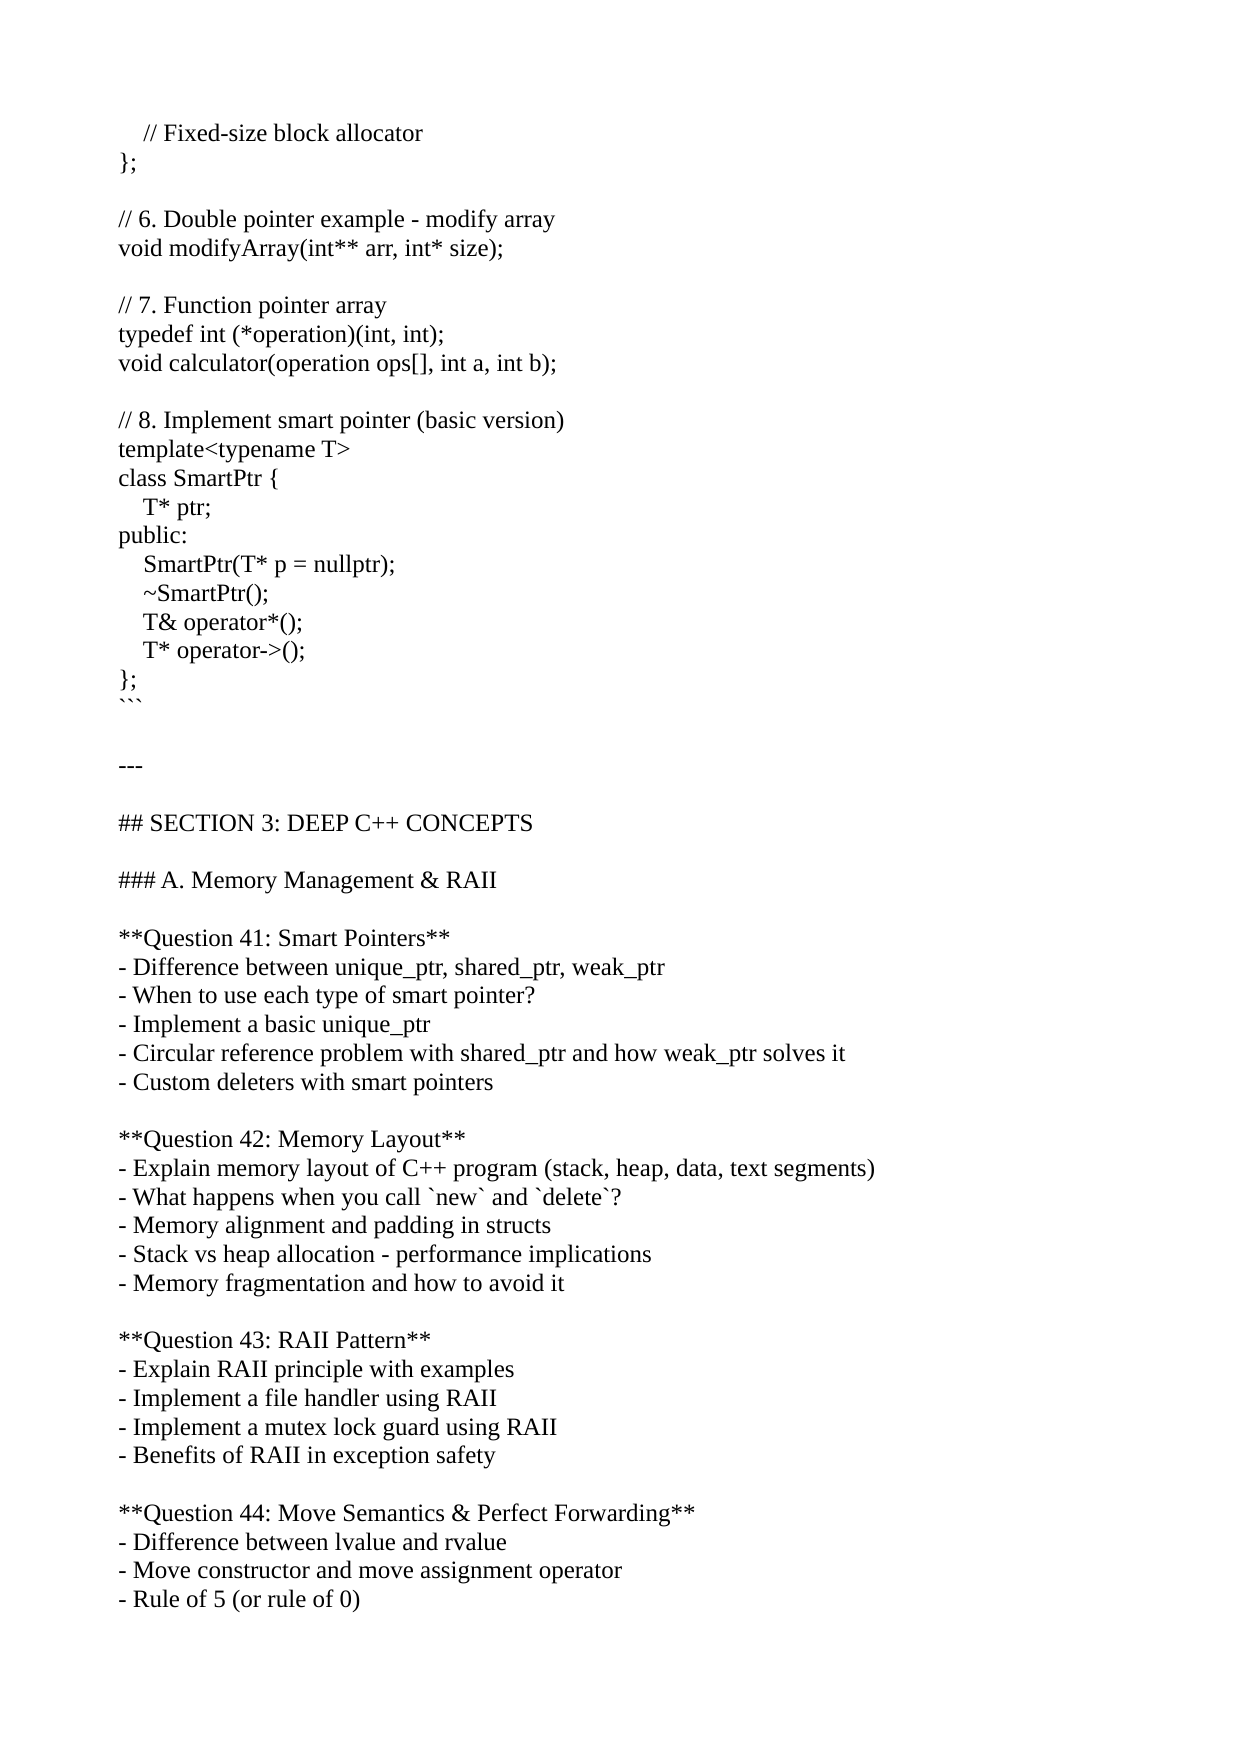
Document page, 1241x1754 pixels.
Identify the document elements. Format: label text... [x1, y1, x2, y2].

text - When to use each type of smart pointer? [118, 981, 1122, 1009]
text template<typename T> [118, 434, 1122, 463]
text **Question 42: Memory Layout** [118, 1124, 1122, 1153]
text **Question 43: RAII Pattern** [118, 1326, 1122, 1354]
text - Explain memory layout of C++ program (stack, heap, data, text segments) [118, 1153, 1122, 1182]
text --- [118, 751, 1122, 779]
text ``` [118, 693, 1122, 722]
text SmartPtr(T* p = nullptr); [118, 549, 1122, 578]
text void calculator(operation ops[], int a, int b); [118, 348, 1122, 377]
text - Memory fragmentation and how to avoid it [118, 1268, 1122, 1297]
text - Difference between lvalue and rvalue [118, 1527, 1122, 1556]
text ## SECTION 3: DEEP C++ CONCEPTS [118, 808, 1122, 837]
text // Fixed-size block allocator [118, 118, 1122, 147]
text - Implement a file handler using RAII [118, 1383, 1122, 1412]
text ~SmartPtr(); [118, 578, 1122, 607]
text - Custom deleters with smart pointers [118, 1067, 1122, 1096]
text - Move constructor and move assignment operator [118, 1556, 1122, 1584]
text }; [118, 664, 1122, 693]
text - Benefits of RAII in exception safety [118, 1441, 1122, 1469]
text - Implement a mutex lock guard using RAII [118, 1412, 1122, 1441]
text - Difference between unique_ptr, shared_ptr, weak_ptr [118, 952, 1122, 981]
text **Question 44: Move Semantics & Perfect Forwarding** [118, 1498, 1122, 1527]
text **Question 41: Smart Pointers** [118, 923, 1122, 952]
text - Implement a basic unique_ptr [118, 1009, 1122, 1038]
text void modifyArray(int** arr, int* size); [118, 233, 1122, 262]
text ### A. Memory Management & RAII [118, 866, 1122, 894]
text - What happens when you call `new` and `delete`? [118, 1182, 1122, 1211]
text T& operator*(); [118, 607, 1122, 636]
text // 6. Double pointer example - modify array [118, 204, 1122, 233]
text - Stack vs heap allocation - performance implications [118, 1239, 1122, 1268]
text T* operator->(); [118, 636, 1122, 664]
text }; [118, 147, 1122, 176]
text T* ptr; [118, 492, 1122, 521]
text - Circular reference problem with shared_ptr and how weak_ptr solves it [118, 1038, 1122, 1067]
text public: [118, 521, 1122, 549]
text - Explain RAII principle with examples [118, 1354, 1122, 1383]
text // 7. Function pointer array [118, 291, 1122, 319]
text - Memory alignment and padding in structs [118, 1211, 1122, 1239]
text - Rule of 5 (or rule of 0) [118, 1584, 1122, 1613]
text typedef int (*operation)(int, int); [118, 319, 1122, 348]
text // 8. Implement smart pointer (basic version) [118, 406, 1122, 434]
text class SmartPtr { [118, 463, 1122, 492]
